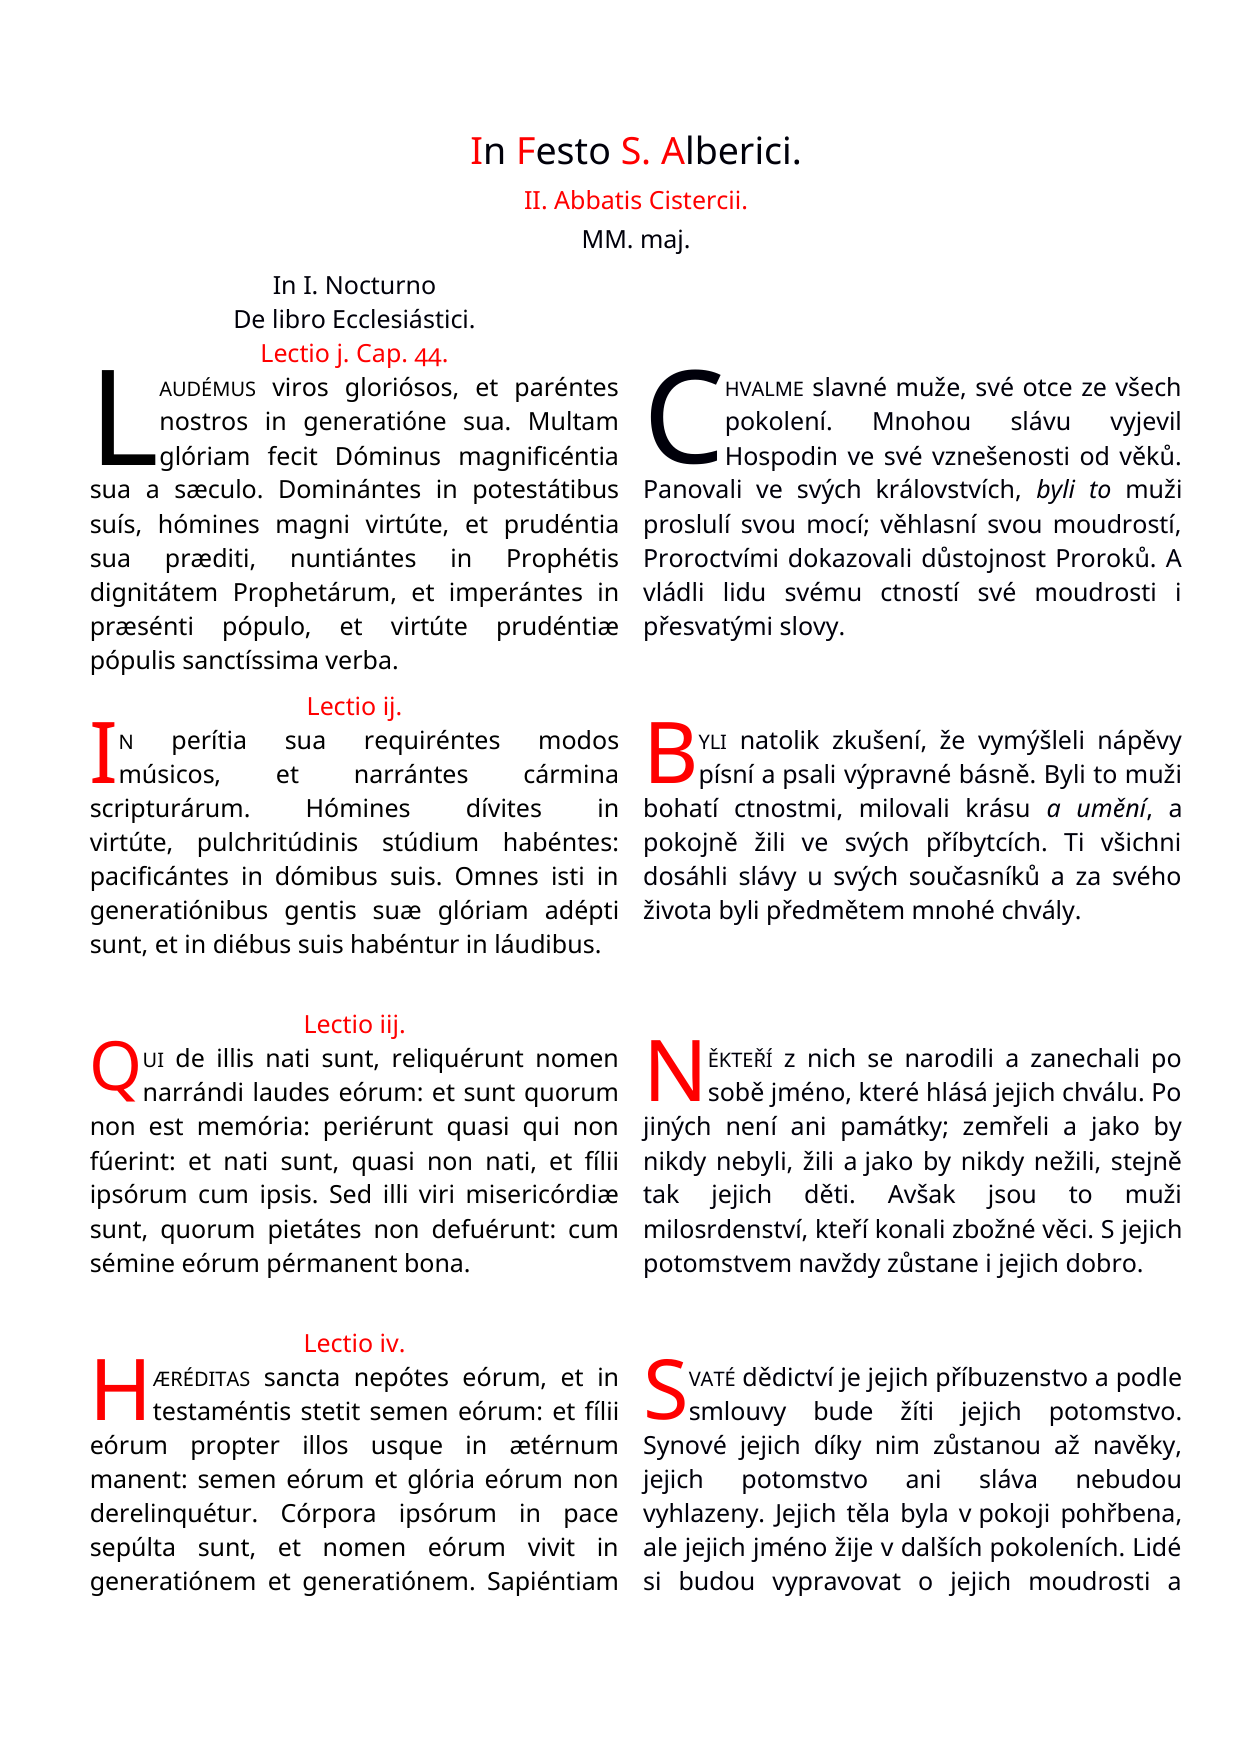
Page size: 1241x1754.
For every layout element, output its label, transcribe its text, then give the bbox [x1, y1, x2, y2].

table_cell Lectio iv. Hæréditas sancta nepótes eórum‚ et in testaméntis stetit semen eórum: et fílii eórum propter illos usque in ætérnum manent: semen eórum et glória eórum non derelinquétur. Córpora ipsórum in pace sepúlta sunt, et nomen eórum vivit in generatiónem et generatiónem. Sapiéntiam [78, 1319, 631, 1604]
table_cell In I. Nocturno De libro Ecclesiástici. Lectio j. Cap. 44. Laudémus viros gloriósos, et paréntes nostros in generatióne sua. Multam glóriam fecit Dóminus magnificéntia sua a sæculo. Dominántes in potestátibus suís, hómines magni virtúte, et prudéntia sua præditi, nuntiántes in Prophétis dignitátem Prophetárum, et imperántes in præsénti pópulo‚ et virtúte prudéntiæ pópulis sanctíssima verba. [78, 262, 631, 682]
table_cell In Festo S. Alberici. II. Abbatis Cistercii. MM. maj. [78, 118, 1194, 262]
table_cell Někteří z nich se narodili a zanechali po sobě jméno, které hlásá jejich chválu. Po jiných není ani památky; zemřeli a jako by nikdy nebyli, žili a jako by nikdy nežili, stejně tak jejich děti. Avšak jsou to muži milosrdenství, kteří konali zbožné věci. S jejich potomstvem navždy zůstane i jejich dobro. [631, 1001, 1194, 1319]
table_cell Svaté dědictví je jejich příbuzenstvo a podle smlouvy bude žíti jejich potomstvo. Synové jejich díky nim zůstanou až navěky, jejich potomstvo ani sláva nebudou vyhlazeny. Jejich těla byla v pokoji pohřbena, ale jejich jméno žije v dalších pokoleních. Lidé si budou vypravovat o jejich moudrosti a [631, 1319, 1194, 1604]
table_cell Chvalme slavné muže, své otce ze všech pokolení. Mnohou slávu vyjevil Hospodin ve své vznešenosti od věků. Panovali ve svých královstvích, byli to muži proslulí svou mocí; věhlasní svou moudrostí, Proroctvími dokazovali důstojnost Proroků. A vládli lidu svému ctností své moudrosti i přesvatými slovy. [631, 262, 1194, 682]
table_cell Byli natolik zkušení, že vymýšleli nápěvy písní a psali výpravné básně. Byli to muži bohatí ctnostmi, milovali krásu a umění, a pokojně žili ve svých příbytcích. Ti všichni dosáhli slávy u svých současníků a za svého života byli předmětem mnohé chvály. [631, 683, 1194, 1001]
table_cell Lectio iij. Qui de illis nati sunt, reliquérunt nomen narrándi laudes eórum: et sunt quorum non est memória: periérunt quasi qui non fúerint: et nati sunt, quasi non nati, et fílii ipsórum cum ipsis. Sed illi viri misericórdiæ sunt, quorum pietátes non defuérunt: cum sémine eórum pérmanent bona. [78, 1001, 631, 1319]
table_cell Lectio ij. In perítia sua requiréntes modos músicos‚ et narrántes cármina scripturárum. Hómines dívites in virtúte‚ pulchritúdinis stúdium habéntes: pacificántes in dómibus suis. Omnes isti in generatiónibus gentis suæ glóriam adépti sunt, et in diébus suis habéntur in láudibus. [78, 683, 631, 1001]
